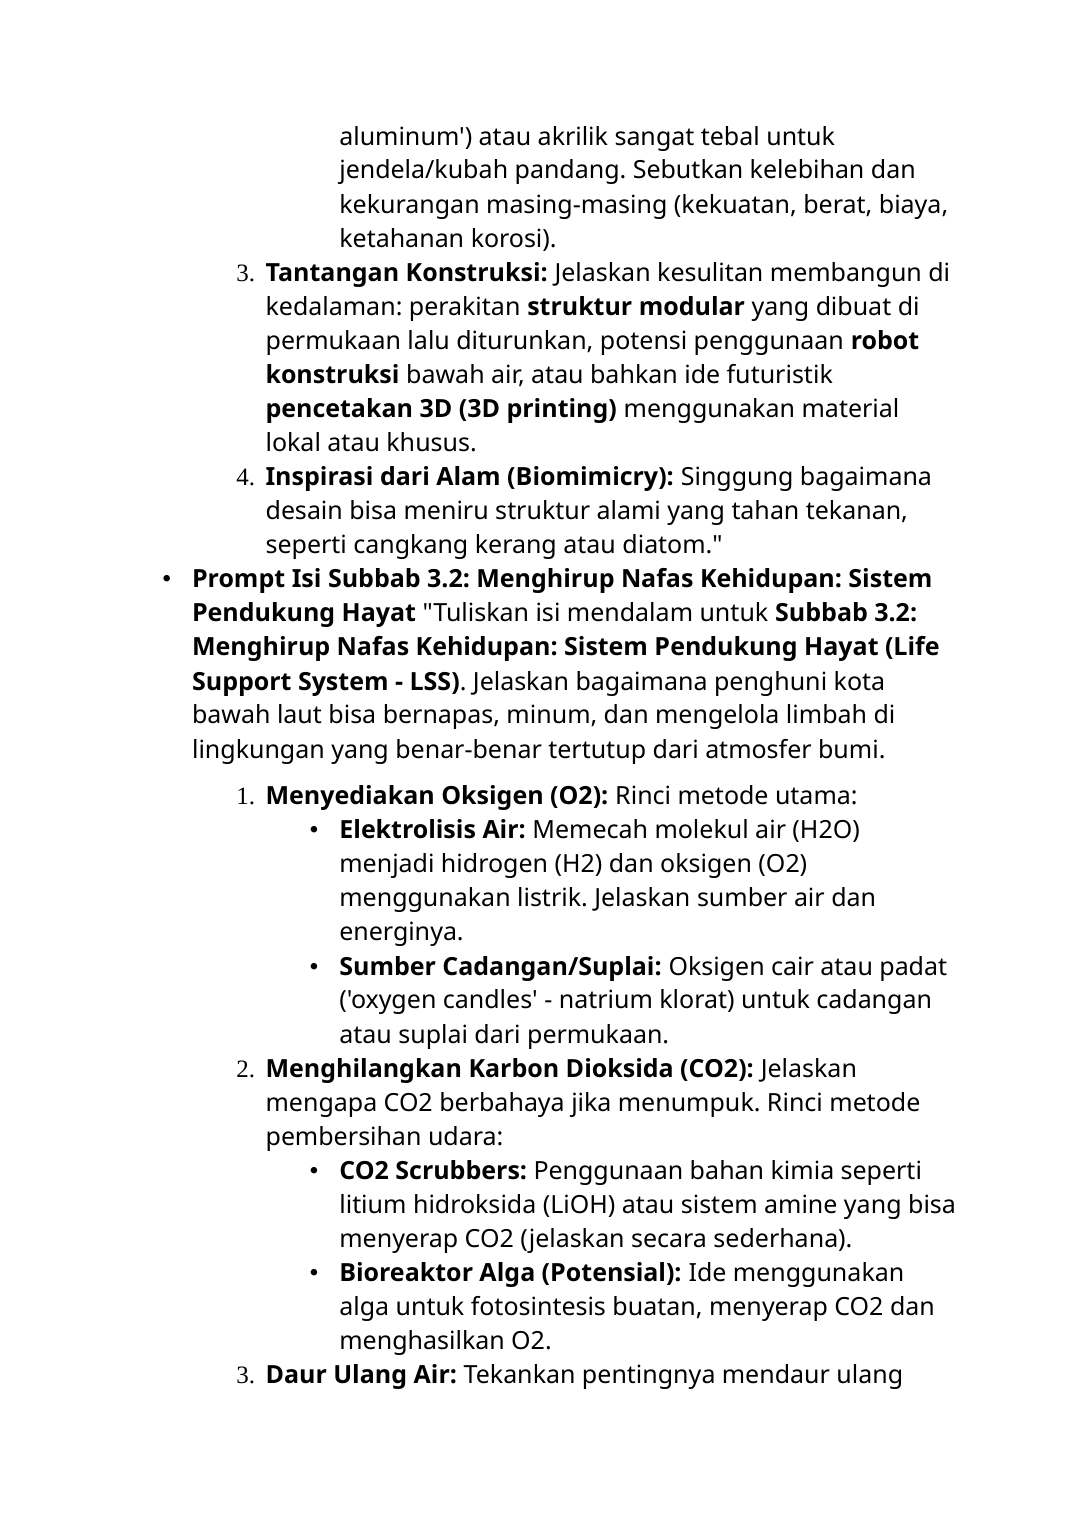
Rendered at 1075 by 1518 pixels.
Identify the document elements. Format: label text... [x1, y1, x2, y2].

list Menyediakan Oksigen (O2): Rinci metode utama: [236, 778, 957, 812]
list Tantangan Konstruksi: Jelaskan kesulitan membangun di kedalaman: perakitan struktur modular yang dibuat di permukaan lalu diturunkan, potensi penggunaan robot konstruksi bawah air, atau bahkan ide futuristik pencetakan 3D (3D printing) menggunakan material lokal atau khusus. [236, 254, 957, 459]
list aluminum') atau akrilik sangat tebal untuk jendela/kubah pandang. Sebutkan kelebihan dan kekurangan masing-masing (kekuatan, berat, biaya, ketahanan korosi). [309, 118, 957, 254]
list Menghilangkan Karbon Dioksida (CO2): Jelaskan mengapa CO2 berbahaya jika menumpuk. Rinci metode pembersihan udara: [236, 1050, 957, 1152]
list Daur Ulang Air: Tekankan pentingnya mendaur ulang [236, 1357, 957, 1391]
list Inspirasi dari Alam (Biomimicry): Singgung bagaimana desain bisa meniru struktur alami yang tahan tekanan, seperti cangkang kerang atau diatom." [236, 459, 957, 561]
list Prompt Isi Subbab 3.2: Menghirup Nafas Kehidupan: Sistem Pendukung Hayat "Tuliskan isi mendalam untuk Subbab 3.2: Menghirup Nafas Kehidupan: Sistem Pendukung Hayat (Life Support System - LSS). Jelaskan bagaimana penghuni kota bawah laut bisa bernapas, minum, dan mengelola limbah di lingkungan yang benar-benar tertutup dari atmosfer bumi. [162, 561, 957, 765]
list Elektrolisis Air: Memecah molekul air (H2O) menjadi hidrogen (H2) dan oksigen (O2) menggunakan listrik. Jelaskan sumber air dan energinya. [309, 812, 957, 948]
list CO2 Scrubbers: Penggunaan bahan kimia seperti litium hidroksida (LiOH) atau sistem amine yang bisa menyerap CO2 (jelaskan secara sederhana). [309, 1152, 957, 1255]
list Bioreaktor Alga (Potensial): Ide menggunakan alga untuk fotosintesis buatan, menyerap CO2 dan menghasilkan O2. [309, 1255, 957, 1357]
list Sumber Cadangan/Suplai: Oksigen cair atau padat ('oxygen candles' - natrium klorat) untuk cadangan atau suplai dari permukaan. [309, 948, 957, 1050]
